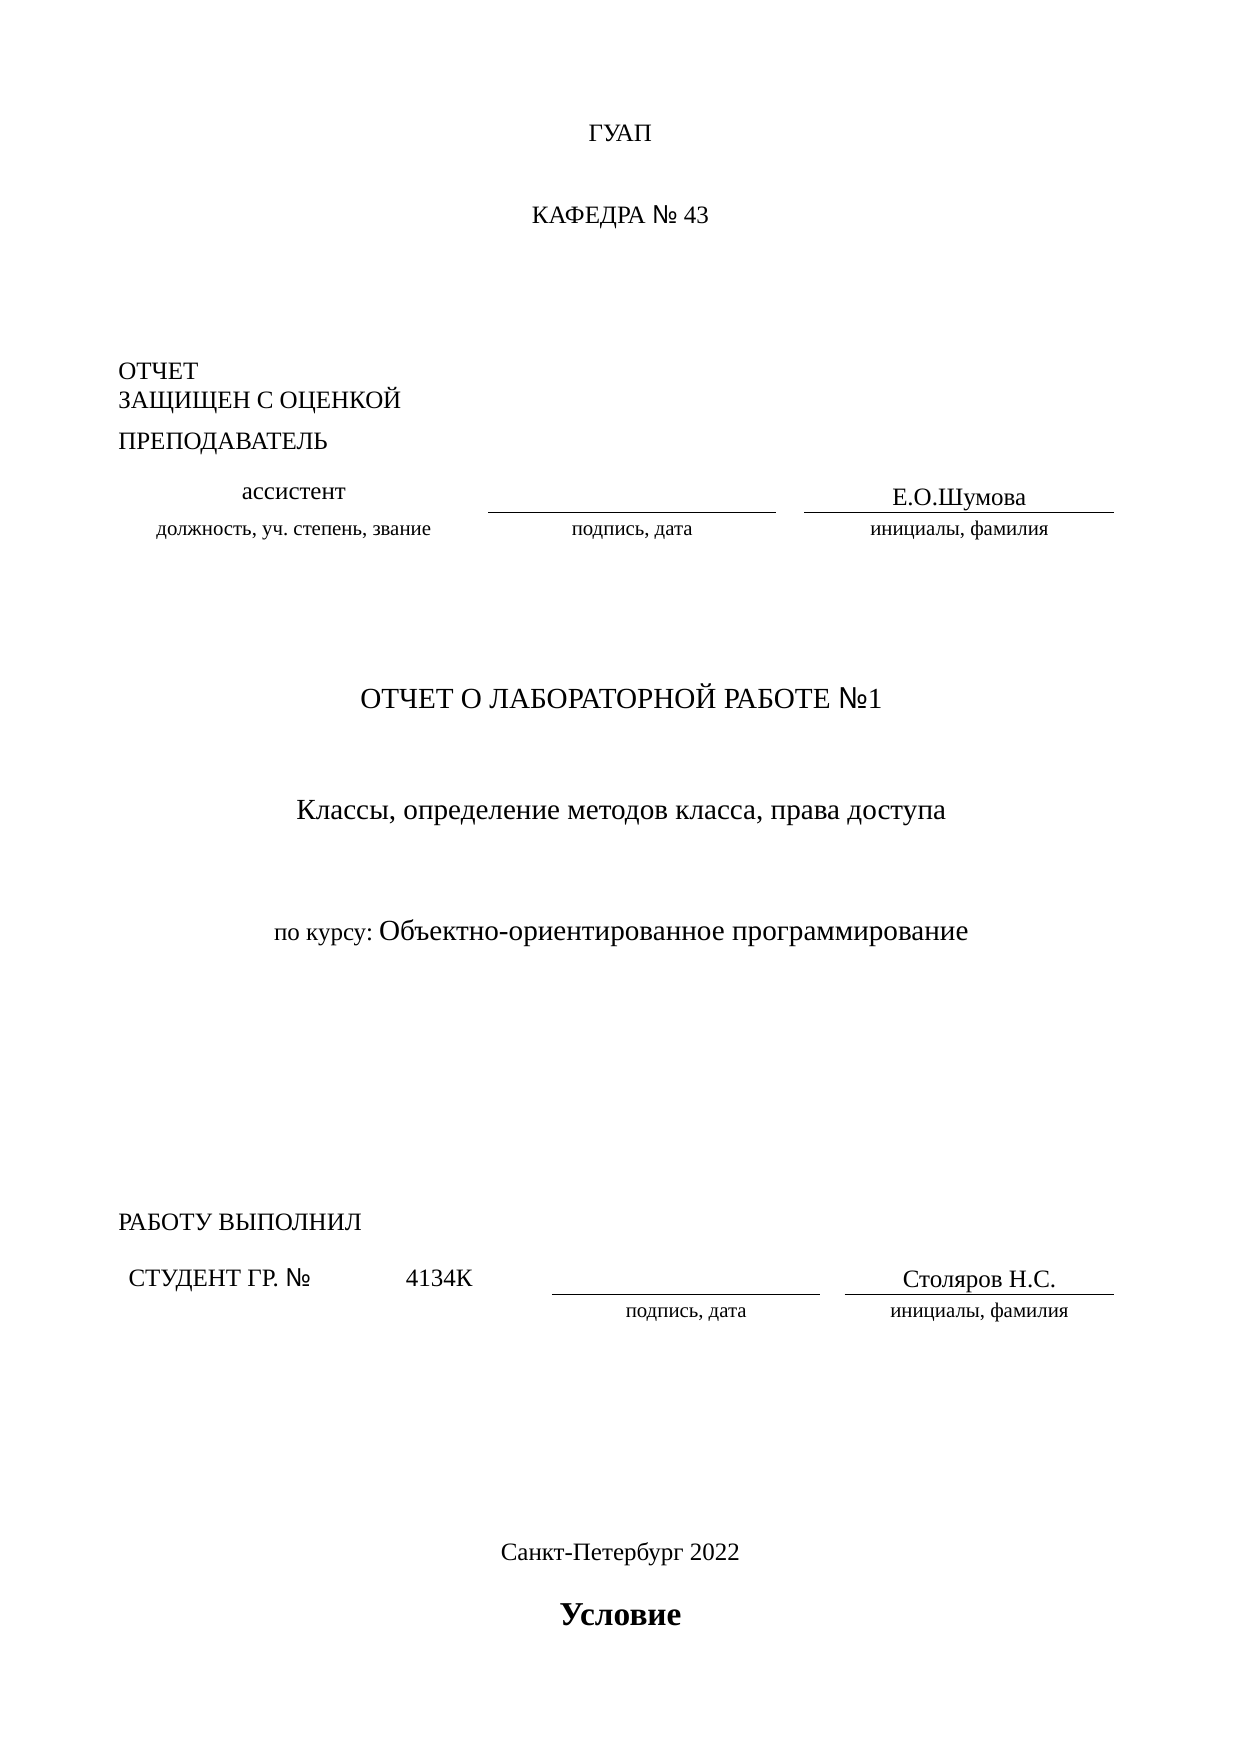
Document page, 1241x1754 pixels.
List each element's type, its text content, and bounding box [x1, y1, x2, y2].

table_cell по курсу: Объектно-ориентированное программирование [128, 900, 1114, 946]
table_cell должность, уч. степень, звание [128, 512, 459, 544]
table_cell [459, 512, 488, 544]
text ГУАП [118, 118, 1122, 147]
table_header [527, 1251, 552, 1294]
table_cell [820, 1294, 844, 1325]
table_cell [350, 1294, 527, 1325]
table_cell [776, 512, 804, 544]
table_cell подпись, дата [552, 1295, 820, 1325]
table_header ОТЧЕТ О ЛАБОРАТОРНОЙ РАБОТЕ №1 [128, 577, 1114, 717]
text КАФЕДРА № 43 [118, 197, 1122, 231]
table_cell [527, 1294, 552, 1325]
table_cell [128, 946, 1114, 1002]
text РАБОТУ ВЫПОЛНИЛ [118, 1207, 1122, 1236]
table_header Е.О.Шумова [804, 469, 1114, 512]
table_cell подпись, дата [488, 513, 776, 544]
table_cell инициалы, фамилия [804, 513, 1114, 544]
table_header Столяров Н.С. [845, 1251, 1114, 1294]
table_header [459, 469, 488, 512]
table_header [552, 1251, 820, 1294]
text ОТЧЕТ ЗАЩИЩЕН С ОЦЕНКОЙ [118, 356, 1122, 413]
table_cell [128, 1002, 1114, 1032]
text ПРЕПОДАВАТЕЛЬ [118, 426, 1122, 455]
text Условие [118, 1594, 1122, 1633]
table_cell инициалы, фамилия [845, 1295, 1114, 1325]
text Санкт-Петербург 2022 [118, 1537, 1122, 1566]
table_header [776, 469, 804, 512]
table_header [488, 469, 776, 512]
table_cell [128, 1294, 350, 1325]
table_cell Классы, определение методов класса, права доступа [128, 717, 1114, 900]
table_header ассистент [128, 469, 459, 512]
table_header СТУДЕНТ ГР. № [128, 1251, 350, 1294]
table_header 4134К [350, 1251, 527, 1294]
table_header [820, 1251, 844, 1294]
